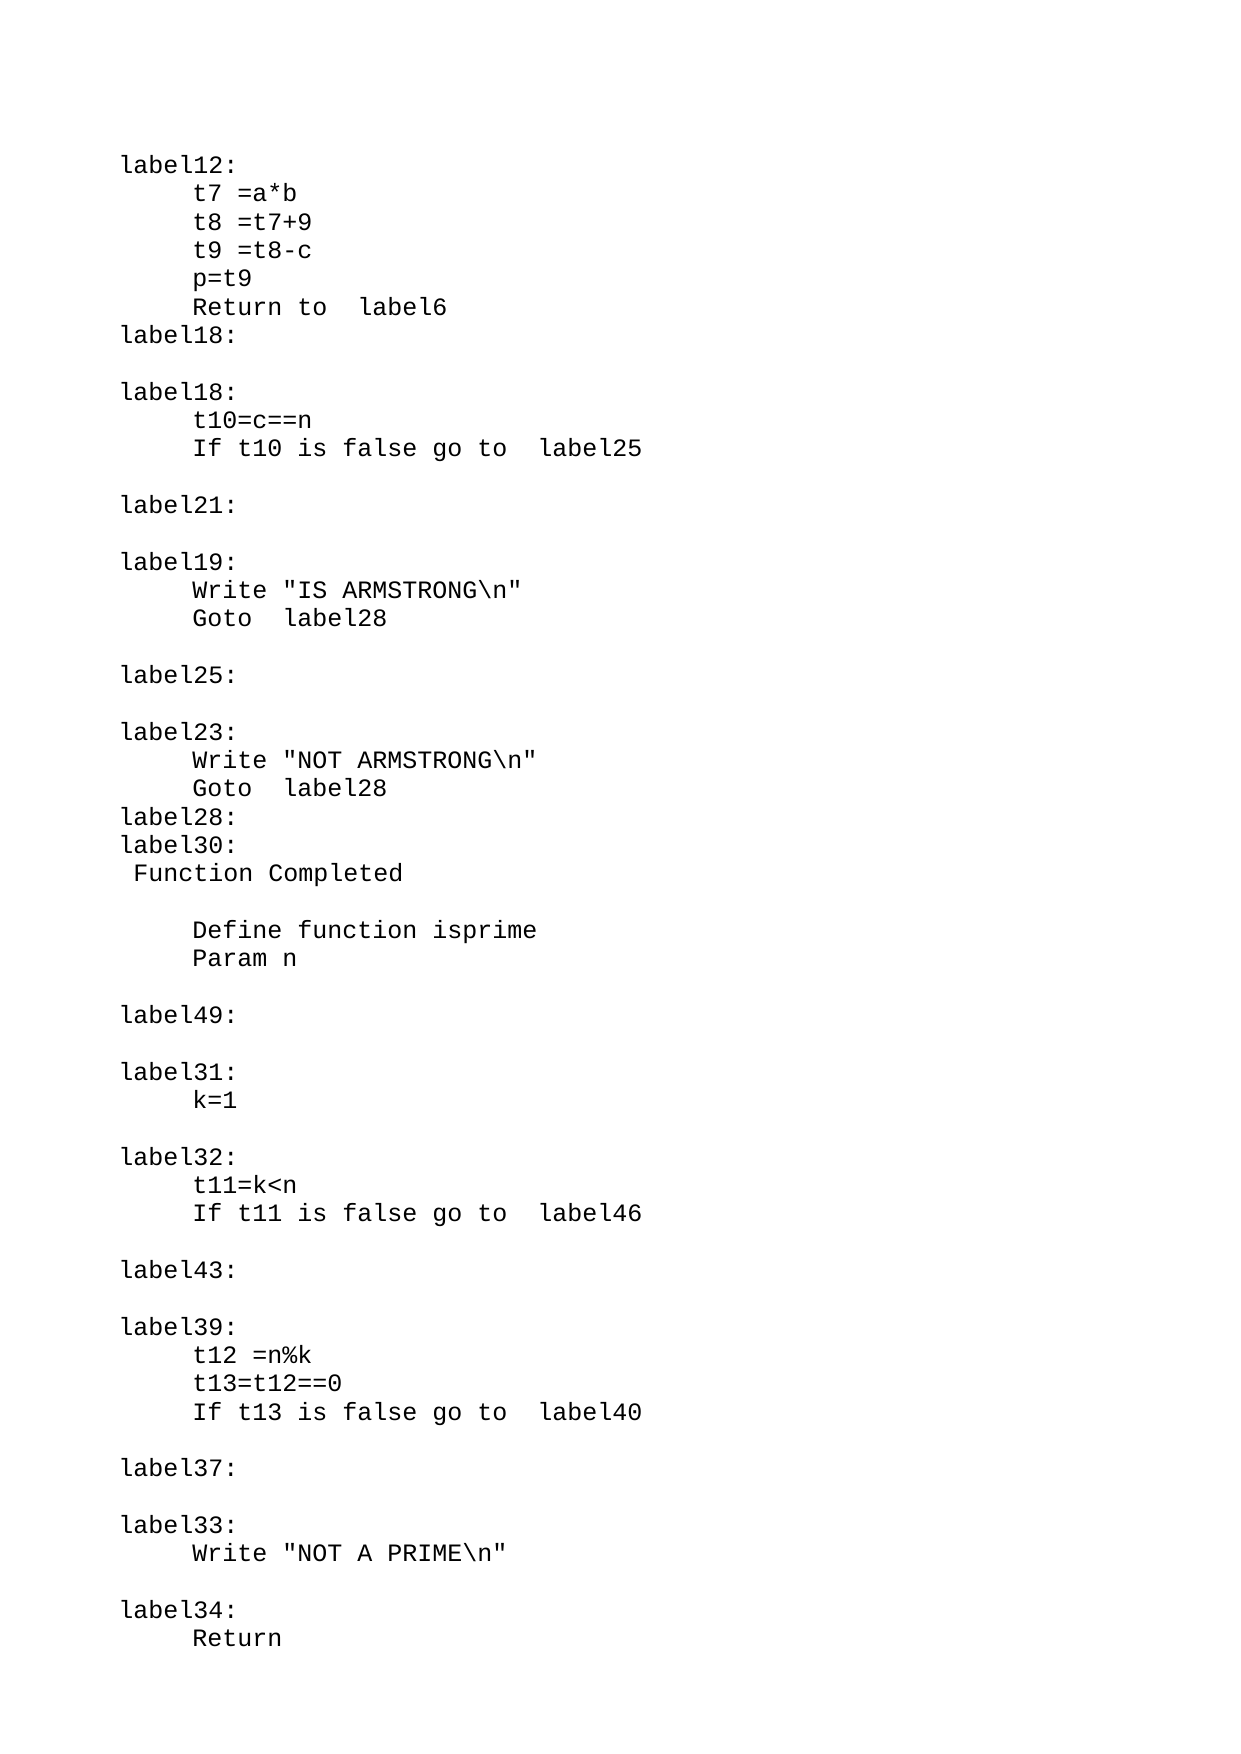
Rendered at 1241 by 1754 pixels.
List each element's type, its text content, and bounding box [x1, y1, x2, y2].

text label33: [118, 1513, 1157, 1541]
text label12: [118, 153, 1157, 181]
text Return [118, 1626, 1157, 1654]
text Define function isprime [118, 918, 1157, 946]
text t9 =t8-c [118, 238, 1157, 266]
text label28: [118, 804, 1157, 833]
text t10=c==n [118, 408, 1157, 436]
text label31: [118, 1059, 1157, 1088]
text label34: [118, 1598, 1157, 1626]
text t7 =a*b [118, 181, 1157, 209]
text If t13 is false go to label40 [118, 1399, 1157, 1428]
text Param n [118, 946, 1157, 974]
text Write "IS ARMSTRONG\n" [118, 578, 1157, 606]
text label43: [118, 1258, 1157, 1286]
text label19: [118, 549, 1157, 578]
text label39: [118, 1314, 1157, 1343]
text t8 =t7+9 [118, 209, 1157, 238]
text p=t9 [118, 266, 1157, 294]
text t12 =n%k [118, 1343, 1157, 1371]
text label18: [118, 323, 1157, 351]
text k=1 [118, 1088, 1157, 1116]
text label49: [118, 1003, 1157, 1031]
text label25: [118, 663, 1157, 691]
text If t10 is false go to label25 [118, 436, 1157, 464]
text label30: [118, 833, 1157, 861]
text Goto label28 [118, 606, 1157, 634]
text Write "NOT A PRIME\n" [118, 1541, 1157, 1569]
text Return to label6 [118, 294, 1157, 323]
text label23: [118, 719, 1157, 748]
text label37: [118, 1456, 1157, 1484]
text label18: [118, 379, 1157, 408]
text label21: [118, 493, 1157, 521]
text Function Completed [118, 861, 1157, 889]
text Write "NOT ARMSTRONG\n" [118, 748, 1157, 776]
text Goto label28 [118, 776, 1157, 804]
text t13=t12==0 [118, 1371, 1157, 1399]
text If t11 is false go to label46 [118, 1201, 1157, 1229]
text label32: [118, 1144, 1157, 1173]
text t11=k<n [118, 1173, 1157, 1201]
